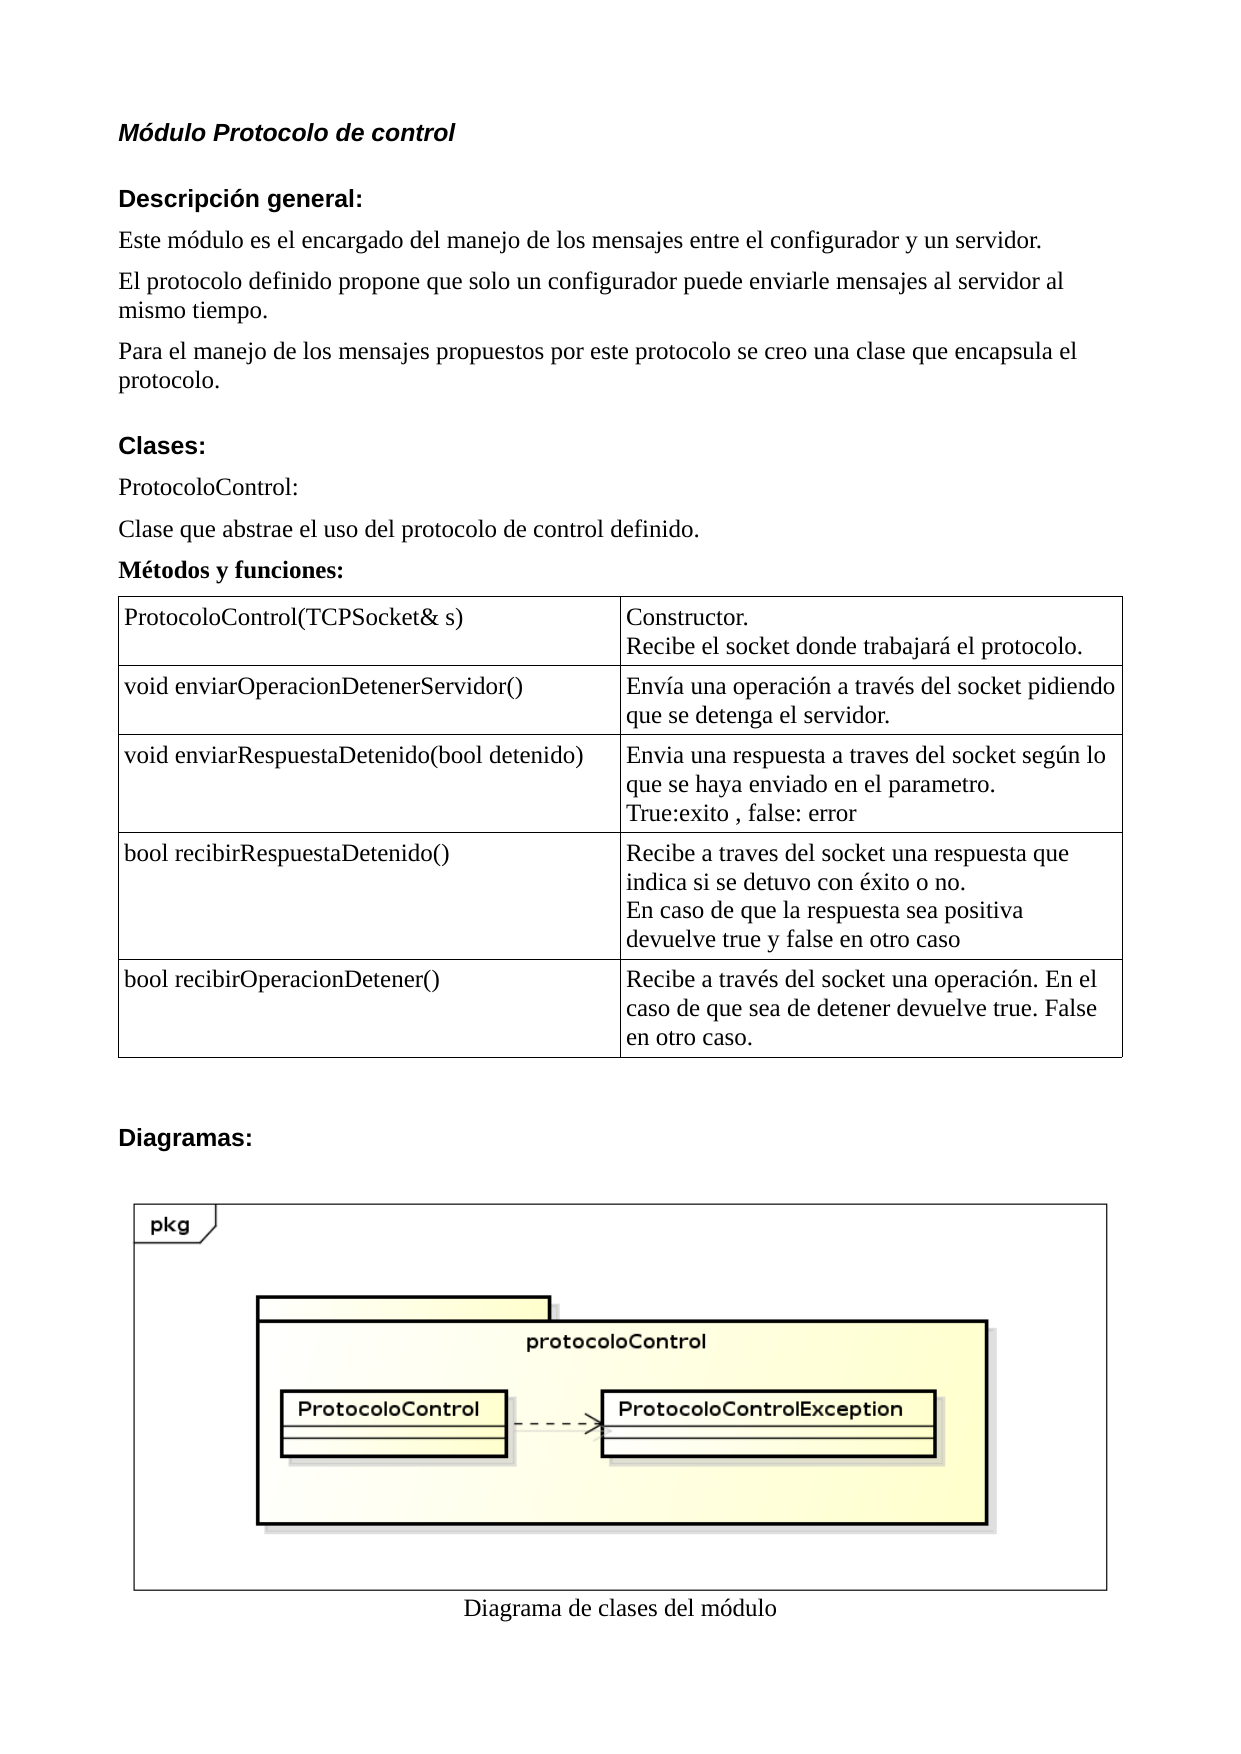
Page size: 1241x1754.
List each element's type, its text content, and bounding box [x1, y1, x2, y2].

table_cell Recibe a traves del socket una respuesta que indica si se detuvo con éxito o no. En caso de que la respuesta sea positiva devuelve true y false en otro caso [621, 833, 1122, 959]
table_cell Recibe a través del socket una operación. En el caso de que sea de detener devuelve true. False en otro caso. [621, 960, 1122, 1057]
text Métodos y funciones: [118, 555, 1122, 584]
table_cell void enviarRespuestaDetenido(bool detenido) [119, 735, 620, 832]
text ProtocoloControl: [118, 472, 1122, 501]
table_cell void enviarOperacionDetenerServidor() [119, 666, 620, 734]
text Clase que abstrae el uso del protocolo de control definido. [118, 514, 1122, 542]
text Diagrama de clases del módulo [118, 1593, 1122, 1622]
text [118, 1164, 1122, 1188]
table_header Constructor. Recibe el socket donde trabajará el protocolo. [621, 597, 1122, 665]
subtitle Diagramas: [118, 1123, 1122, 1151]
table_cell bool recibirRespuestaDetenido() [119, 833, 620, 959]
subtitle Módulo Protocolo de control [118, 118, 1122, 147]
picture [118, 1188, 1123, 1593]
subtitle Descripción general: [118, 184, 1122, 213]
text Para el manejo de los mensajes propuestos por este protocolo se creo una clase que encapsula el protocolo. [118, 336, 1122, 394]
subtitle Clases: [118, 431, 1122, 460]
text El protocolo definido propone que solo un configurador puede enviarle mensajes al servidor al mismo tiempo. [118, 266, 1122, 324]
table_cell bool recibirOperacionDetener() [119, 960, 620, 1057]
table_cell Envia una respuesta a traves del socket según lo que se haya enviado en el parametro. True:exito , false: error [621, 735, 1122, 832]
table_cell Envía una operación a través del socket pidiendo que se detenga el servidor. [621, 666, 1122, 734]
table_header ProtocoloControl(TCPSocket& s) [119, 597, 620, 665]
text Este módulo es el encargado del manejo de los mensajes entre el configurador y un servidor. [118, 225, 1122, 254]
